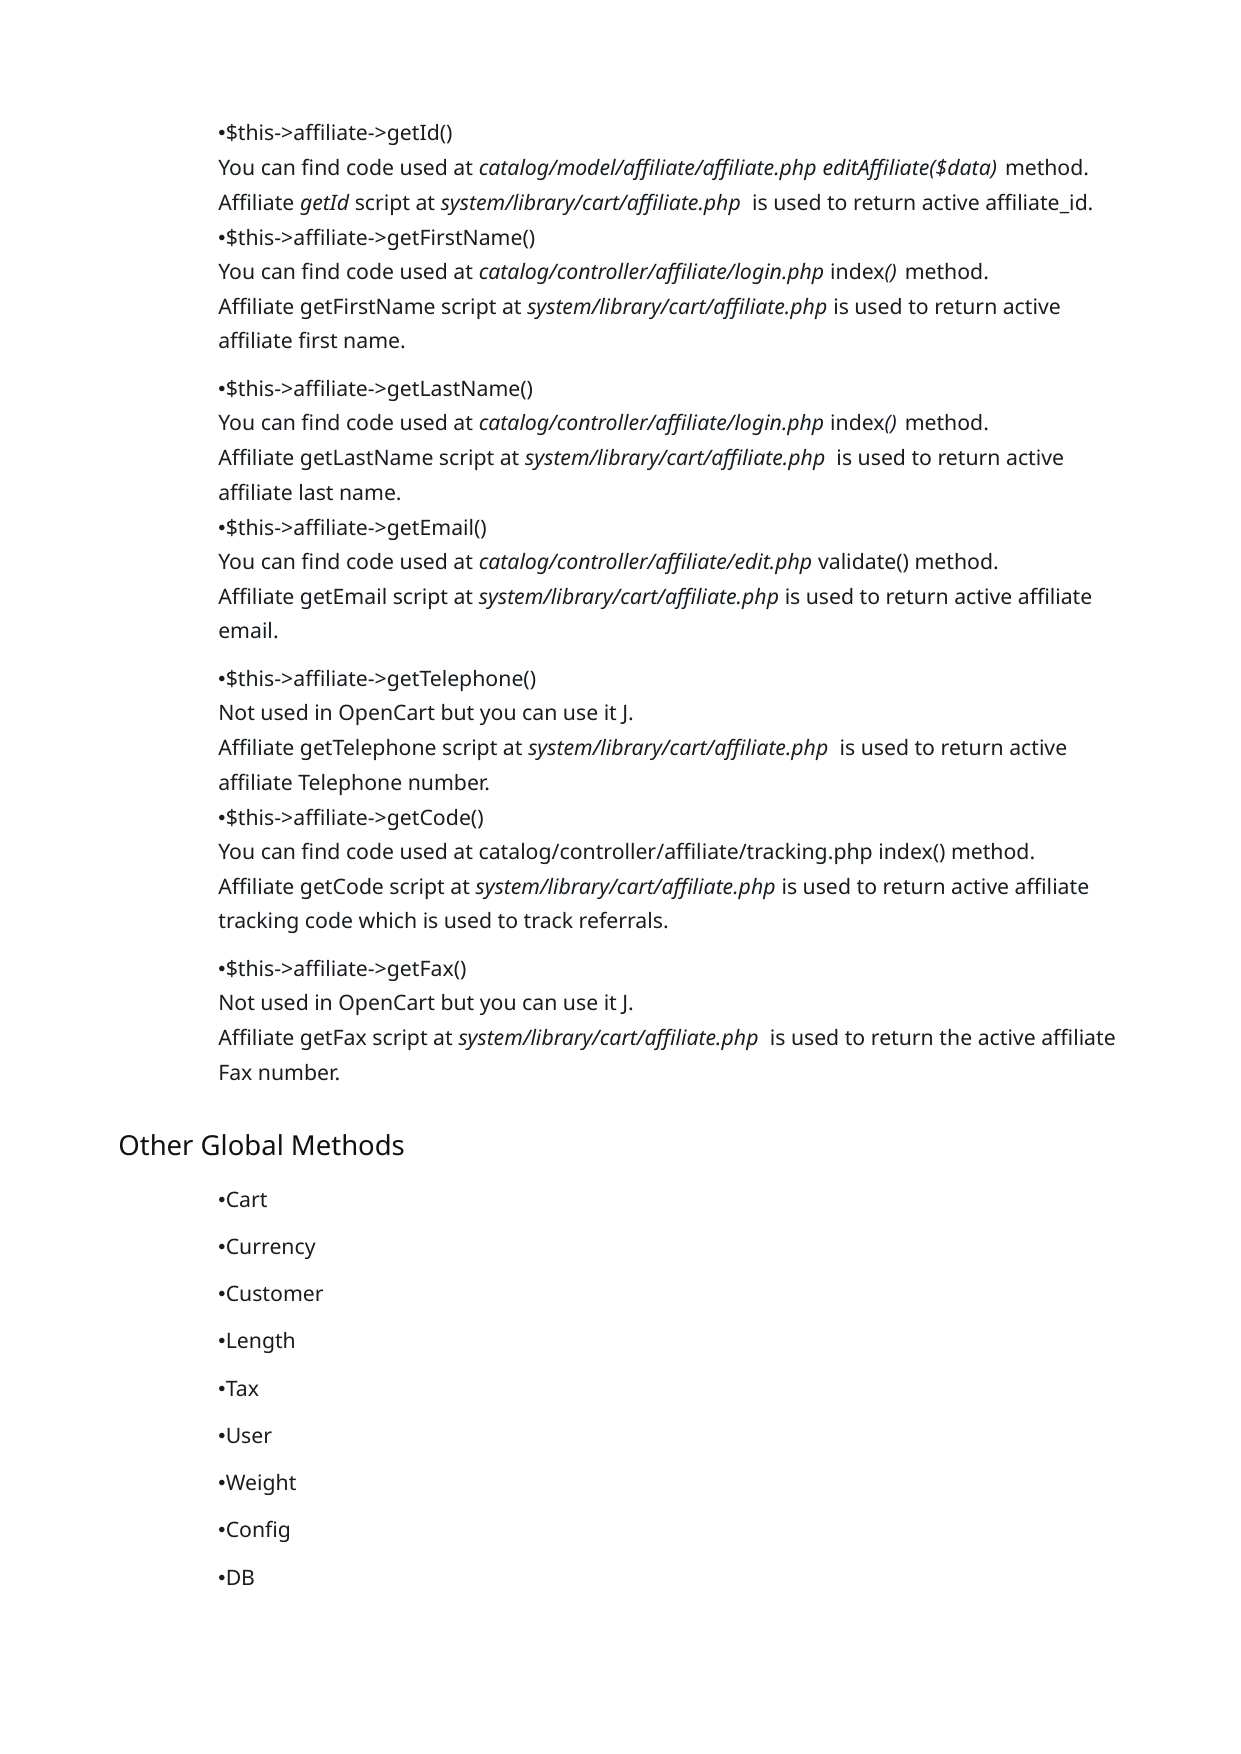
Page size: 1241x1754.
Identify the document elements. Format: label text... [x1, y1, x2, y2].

list Weight [144, 1468, 1122, 1497]
list $this->affiliate->getCode() You can find code used at catalog/controller/affiliate/tracking.php index() method. Affiliate getCode script at system/library/cart/affiliate.php is used to return active affiliate tracking code which is used to track referrals. [144, 802, 1122, 935]
list Config [144, 1515, 1122, 1544]
list Customer [144, 1279, 1122, 1308]
list DB [144, 1562, 1122, 1591]
list Tax [144, 1373, 1122, 1402]
list $this->affiliate->getId() You can find code used at catalog/model/affiliate/affiliate.php editAffiliate($data) method. Affiliate getId script at system/library/cart/affiliate.php is used to return active affiliate_id. [144, 118, 1122, 216]
list $this->affiliate->getLastName() You can find code used at catalog/controller/affiliate/login.php index() method. Affiliate getLastName script at system/library/cart/affiliate.php is used to return active affiliate last name. [144, 373, 1122, 506]
list $this->affiliate->getTelephone() Not used in OpenCart but you can use it J. Affiliate getTelephone script at system/library/cart/affiliate.php is used to return active affiliate Telephone number. [144, 663, 1122, 796]
list Length [144, 1326, 1122, 1355]
list $this->affiliate->getEmail() You can find code used at catalog/controller/affiliate/edit.php validate() method. Affiliate getEmail script at system/library/cart/affiliate.php is used to return active affiliate email. [144, 512, 1122, 645]
list $this->affiliate->getFirstName() You can find code used at catalog/controller/affiliate/login.php index() method. Affiliate getFirstName script at system/library/cart/affiliate.php is used to return active affiliate first name. [144, 222, 1122, 355]
list Cart [144, 1185, 1122, 1214]
subtitle Other Global Methods [118, 1126, 1122, 1163]
list $this->affiliate->getFax() Not used in OpenCart but you can use it J. Affiliate getFax script at system/library/cart/affiliate.php is used to return the active affiliate Fax number. [144, 953, 1122, 1086]
list Currency [144, 1232, 1122, 1261]
list User [144, 1421, 1122, 1449]
